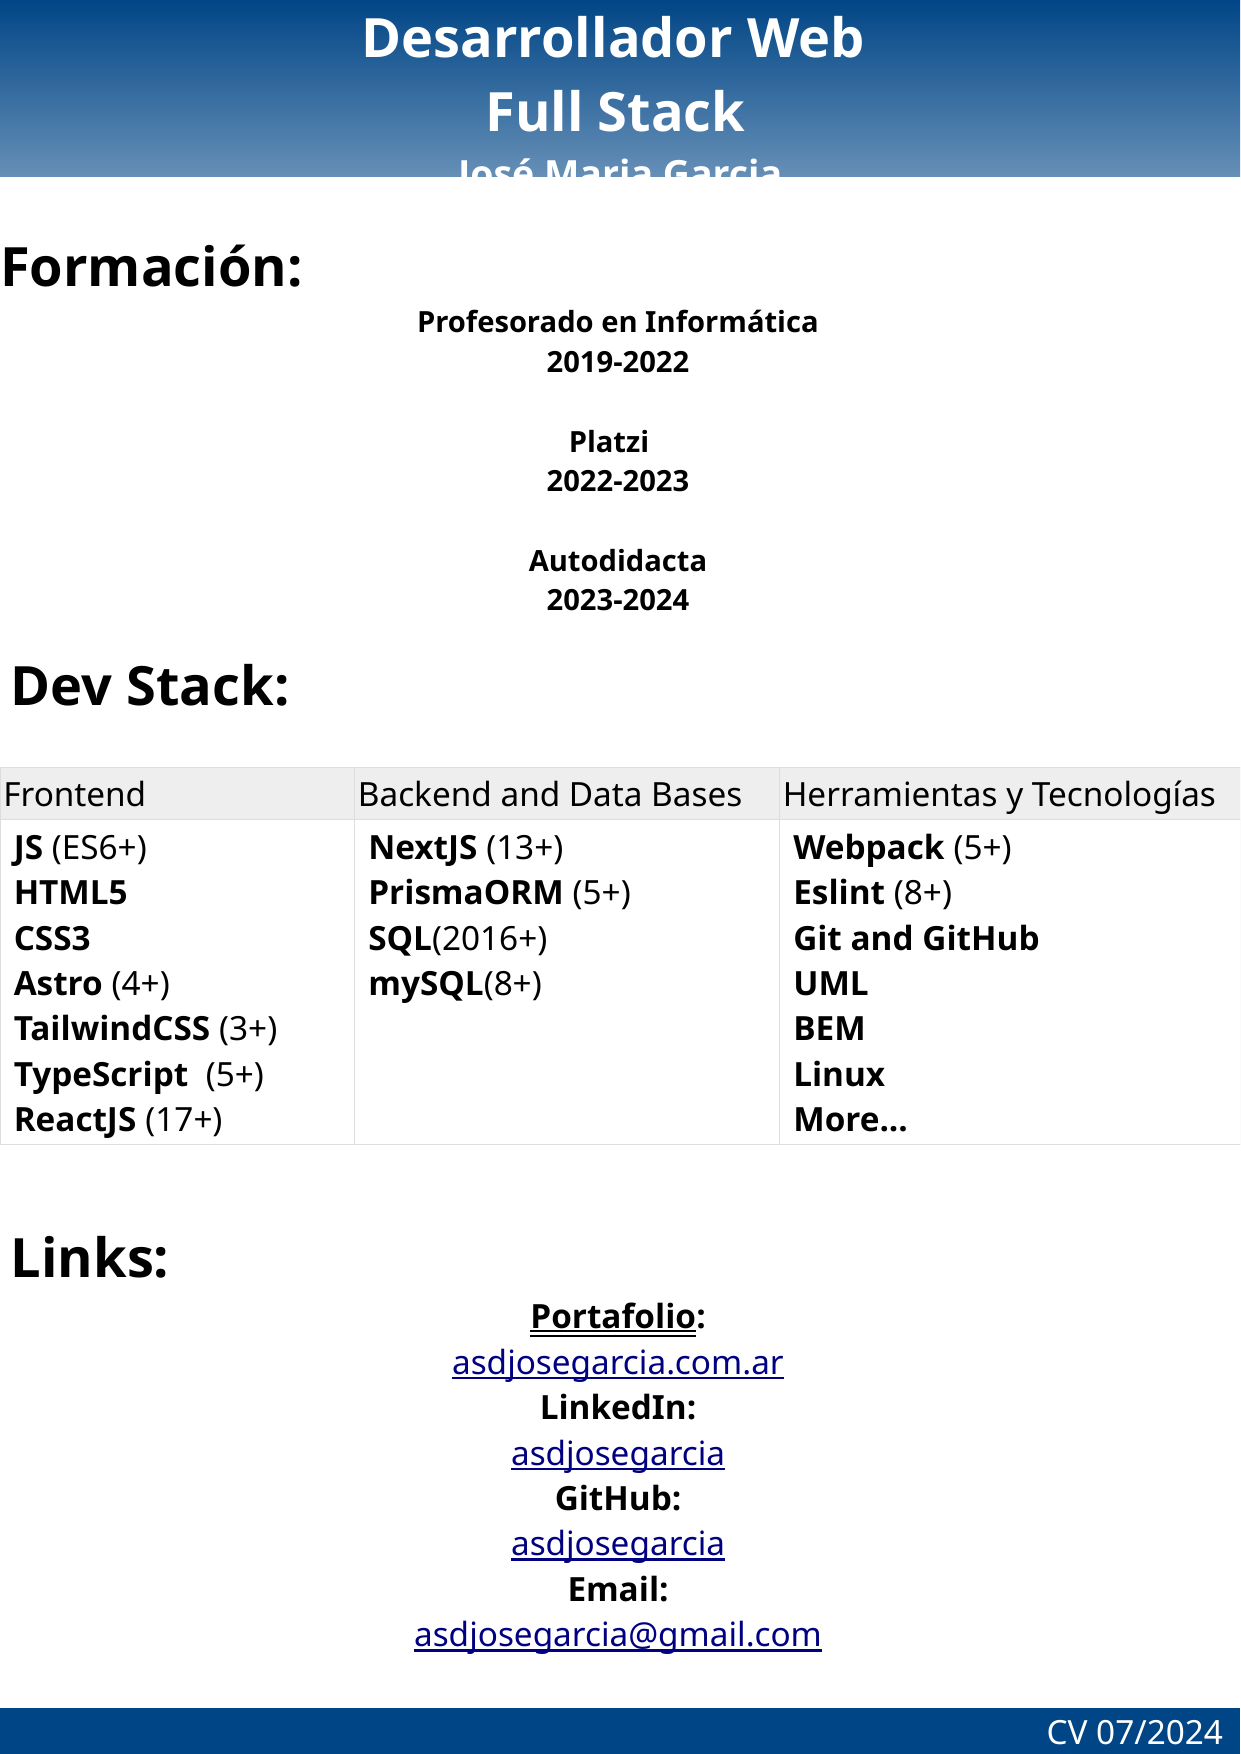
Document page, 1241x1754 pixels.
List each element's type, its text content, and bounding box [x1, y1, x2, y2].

text asdjosegarcia@gmail.com [11, 1611, 1225, 1656]
text Portafolio: [11, 1293, 1225, 1338]
text asdjosegarcia [11, 1520, 1225, 1566]
text Platzi [0, 421, 1225, 461]
text 2019-2022 [11, 341, 1225, 381]
table_header Herramientas y Tecnologías [780, 768, 1240, 819]
text Dev Stack: [11, 648, 1225, 721]
text Formación: [0, 228, 1225, 302]
text asdjosegarcia.com.ar [11, 1338, 1225, 1384]
text Profesorado en Informática [11, 302, 1225, 341]
text Autodidacta [11, 540, 1225, 579]
table_cell JS (ES6+) HTML5 CSS3 Astro (4+) TailwindCSS (3+) TypeScript (5+) ReactJS (17+) [1, 820, 354, 1144]
text 2022-2023 [11, 461, 1225, 500]
text LinkedIn: [11, 1384, 1225, 1429]
table_cell NextJS (13+) PrismaORM (5+) SQL(2016+) mySQL(8+) [355, 820, 779, 1144]
table_header Backend and Data Bases [355, 768, 779, 819]
text Email: [11, 1566, 1225, 1611]
text Links: [11, 1219, 1225, 1293]
table_cell Webpack (5+) Eslint (8+) Git and GitHub UML BEM Linux More... [780, 820, 1240, 1144]
text 2023-2024 [11, 579, 1225, 619]
text asdjosegarcia GitHub: [11, 1429, 1225, 1520]
table_header Frontend [1, 768, 354, 819]
